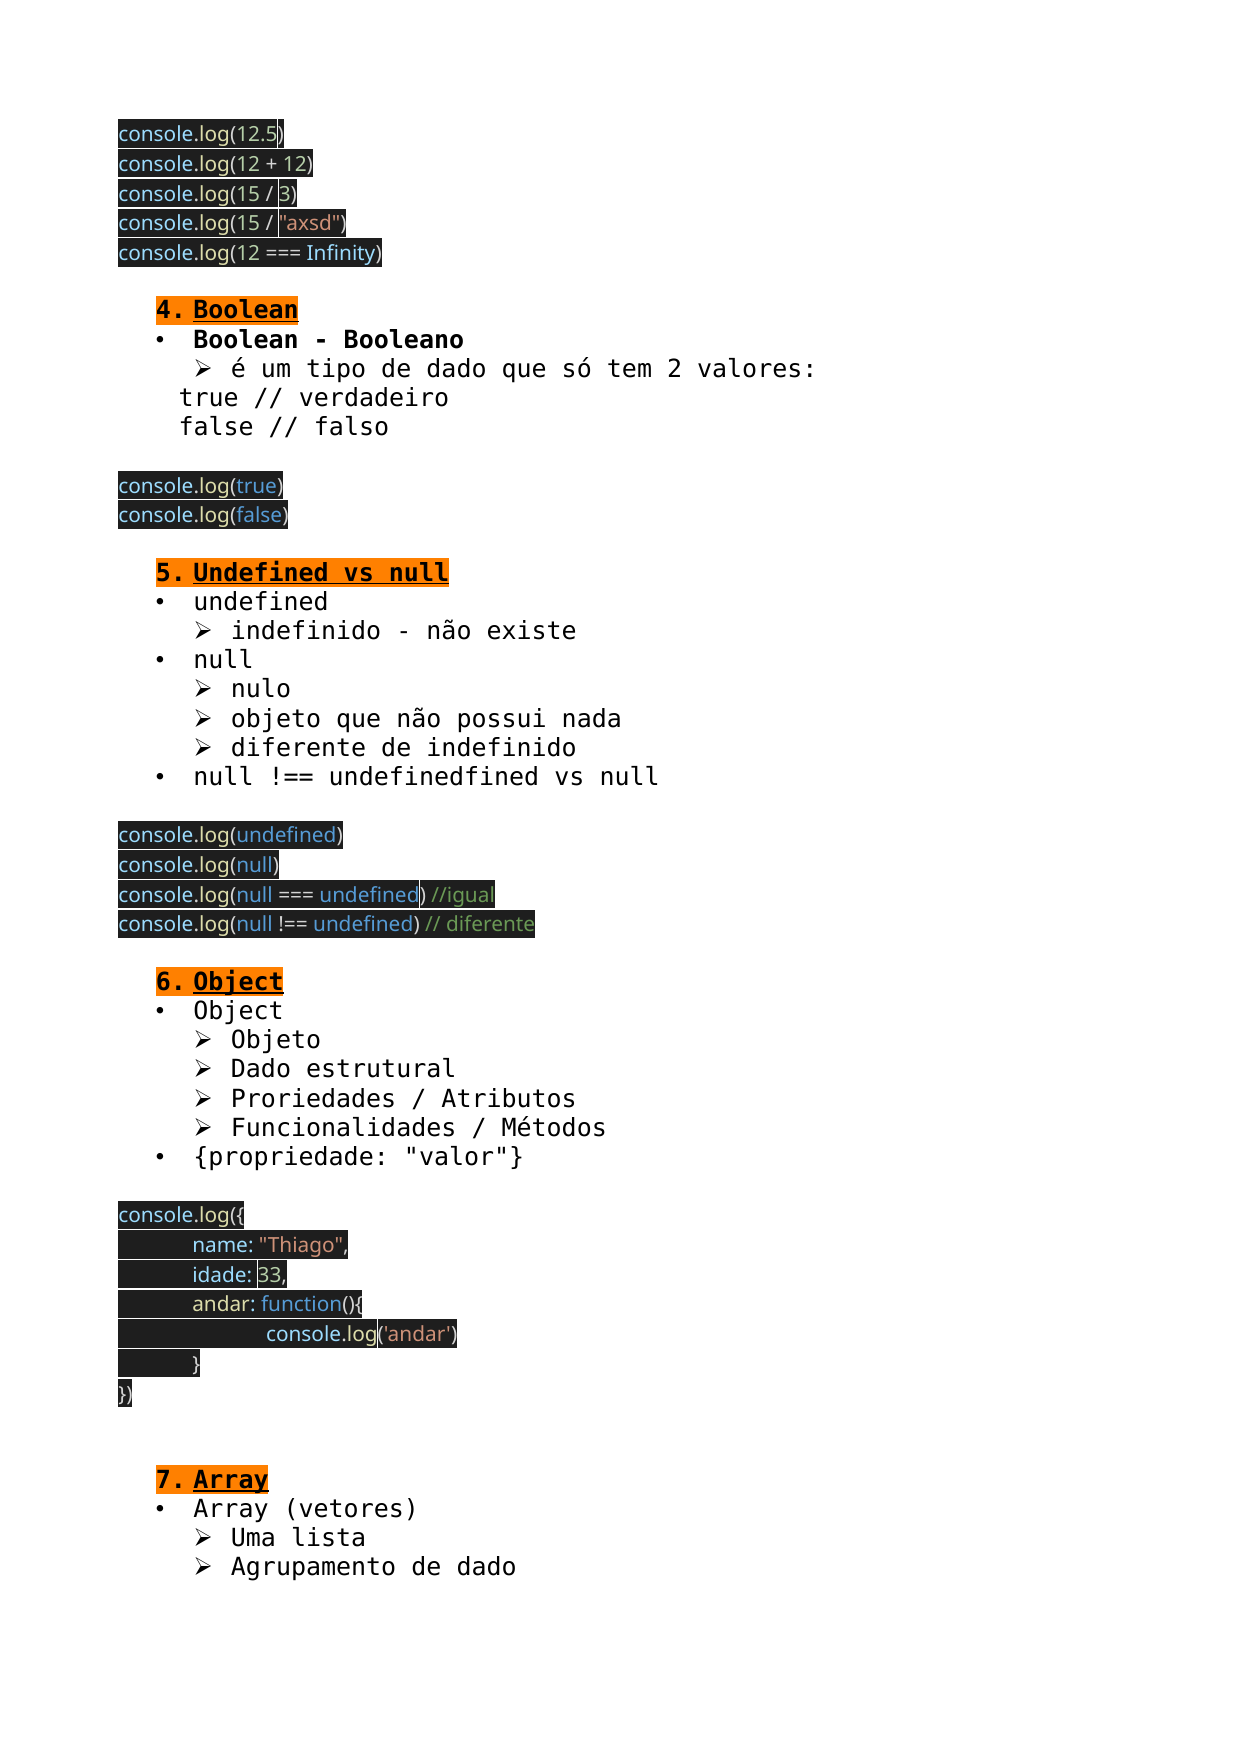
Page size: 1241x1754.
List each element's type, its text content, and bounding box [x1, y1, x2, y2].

list Proriedades / Atributos [193, 1084, 1122, 1113]
list Array (vetores) [156, 1494, 1122, 1523]
text console.log(undefined) [118, 821, 1122, 849]
text console.log(12 + 12) [118, 148, 1122, 177]
list Objeto [193, 1026, 1122, 1055]
text console.log(null) [118, 849, 1122, 879]
list Dado estrutural [193, 1055, 1122, 1084]
list indefinido - não existe [193, 616, 1122, 646]
list null [156, 646, 1122, 675]
list Funcionalidades / Métodos [193, 1113, 1122, 1142]
text console.log(false) [118, 499, 1122, 529]
text console.log('andar') [118, 1318, 1122, 1348]
text console.log({ [118, 1201, 1122, 1229]
list diferente de indefinido [193, 733, 1122, 762]
list Object [193, 967, 1122, 996]
text }) [118, 1377, 1122, 1407]
text false // falso [118, 412, 1122, 442]
list Undefined vs null [193, 558, 1122, 587]
list Boolean - Booleano [156, 325, 1122, 354]
list Uma lista [193, 1523, 1122, 1552]
text console.log(null !== undefined) // diferente [118, 908, 1122, 938]
list Boolean [193, 296, 1122, 325]
list Array [193, 1465, 1122, 1494]
text console.log(true) [118, 471, 1122, 499]
list Agrupamento de dado [193, 1552, 1122, 1582]
text true // verdadeiro [118, 383, 1122, 412]
text console.log(12 === Infinity) [118, 237, 1122, 267]
text console.log(15 / "axsd") [118, 207, 1122, 237]
text name: "Thiago", [118, 1229, 1122, 1259]
text andar: function(){ [118, 1288, 1122, 1318]
list null !== undefinedfined vs null [156, 762, 1122, 791]
list é um tipo de dado que só tem 2 valores: [193, 354, 1122, 383]
list nulo [193, 675, 1122, 704]
list Object [156, 996, 1122, 1026]
text console.log(15 / 3) [118, 177, 1122, 207]
text } [118, 1348, 1122, 1377]
text idade: 33, [118, 1259, 1122, 1288]
list {propriedade: "valor"} [156, 1142, 1122, 1171]
text console.log(12.5) [118, 118, 1122, 148]
list undefined [156, 587, 1122, 616]
text console.log(null === undefined) //igual [118, 879, 1122, 908]
list objeto que não possui nada [193, 704, 1122, 733]
